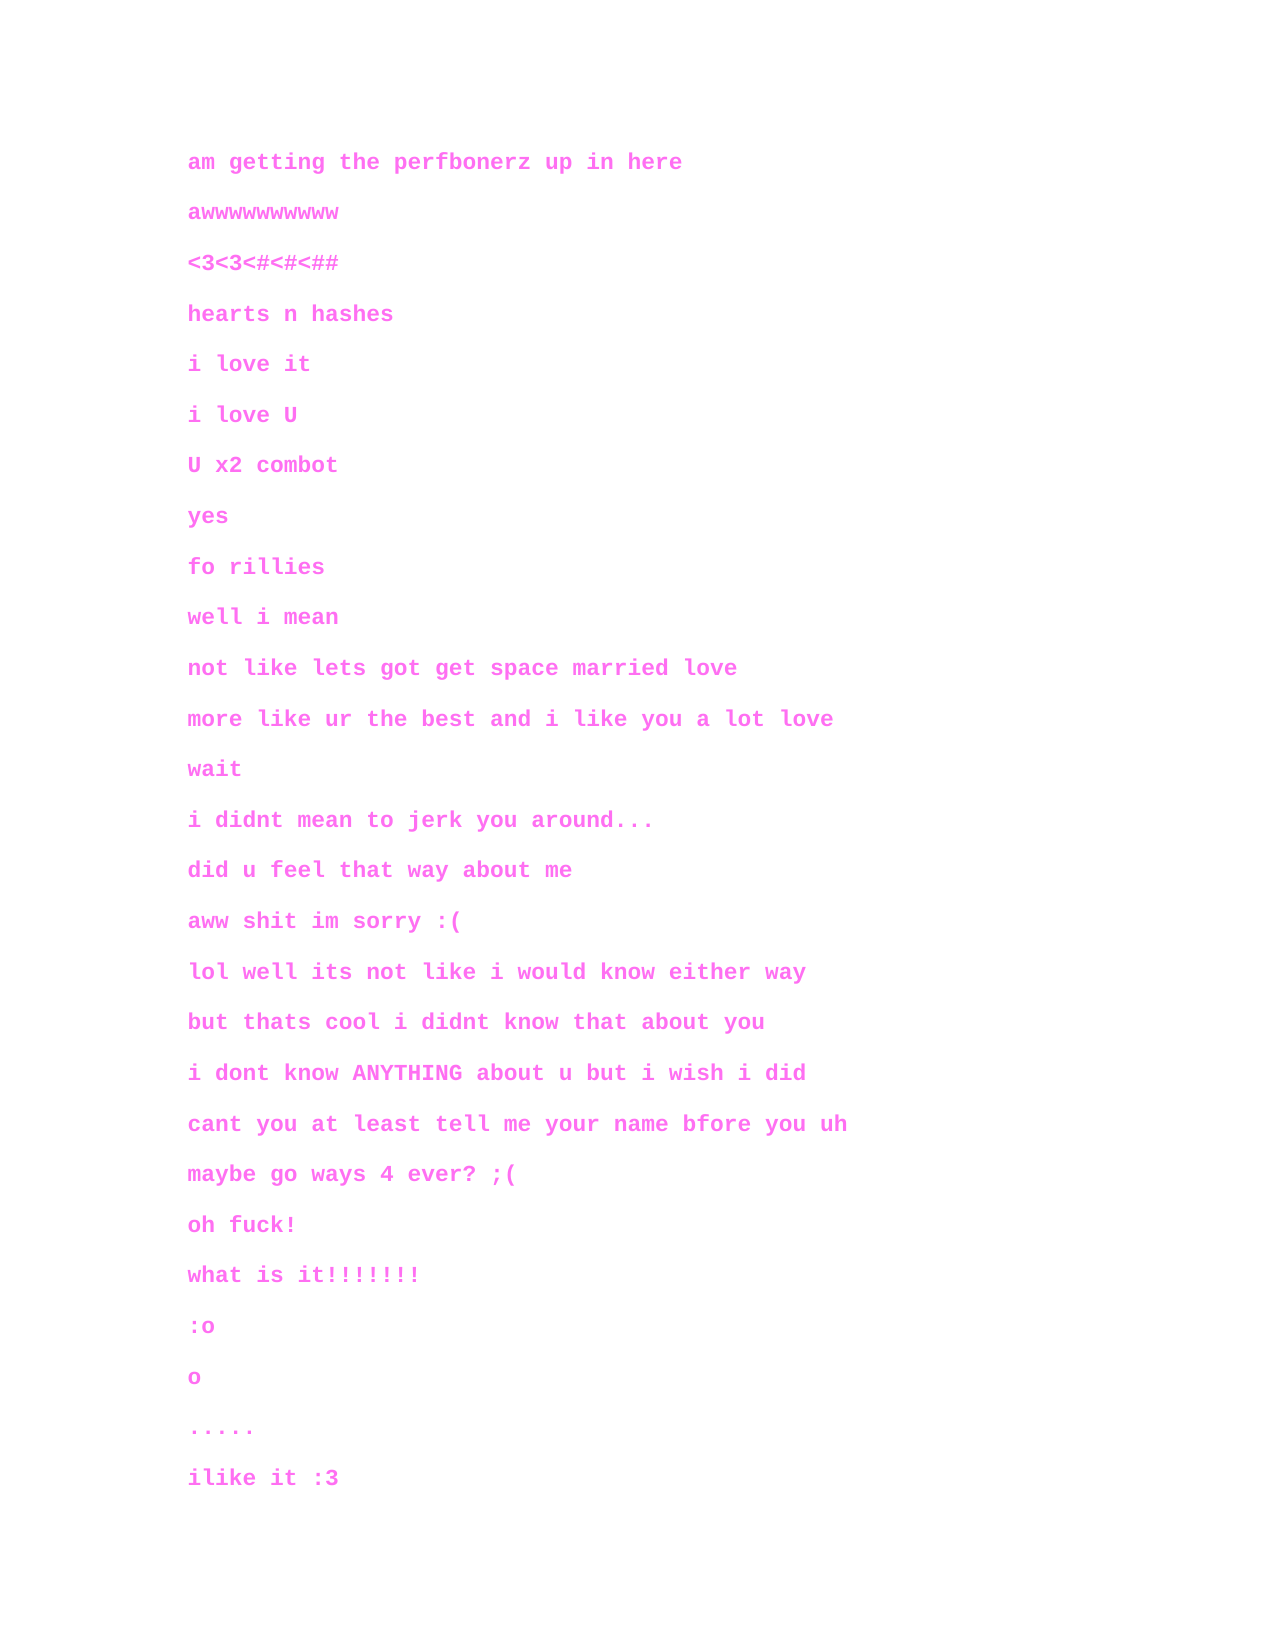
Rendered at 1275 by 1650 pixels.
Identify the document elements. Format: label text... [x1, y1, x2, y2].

text <3<3<#<#<## [187, 251, 1087, 277]
text i dont know ANYTHING about u but i wish i did [187, 1061, 1087, 1087]
text i love it [187, 352, 1087, 378]
text i love U [187, 403, 1087, 429]
text ..... [187, 1416, 1087, 1442]
text what is it!!!!!!! [187, 1264, 1087, 1290]
text awwwwwwwwww [187, 201, 1087, 227]
text ilike it :3 [187, 1466, 1087, 1492]
text lol well its not like i would know either way [187, 960, 1087, 986]
text am getting the perfbonerz up in here [187, 150, 1087, 176]
text fo rillies [187, 555, 1087, 581]
text cant you at least tell me your name bfore you uh [187, 1112, 1087, 1138]
text not like lets got get space married love [187, 656, 1087, 682]
text i didnt mean to jerk you around... [187, 808, 1087, 834]
text did u feel that way about me [187, 859, 1087, 885]
text yes [187, 504, 1087, 530]
text U x2 combot [187, 454, 1087, 480]
text oh fuck! [187, 1213, 1087, 1239]
text but thats cool i didnt know that about you [187, 1011, 1087, 1037]
text more like ur the best and i like you a lot love [187, 707, 1087, 733]
text :o [187, 1314, 1087, 1340]
text wait [187, 757, 1087, 783]
text hearts n hashes [187, 302, 1087, 328]
text o [187, 1365, 1087, 1391]
text well i mean [187, 606, 1087, 632]
text maybe go ways 4 ever? ;( [187, 1162, 1087, 1188]
text aww shit im sorry :( [187, 909, 1087, 935]
